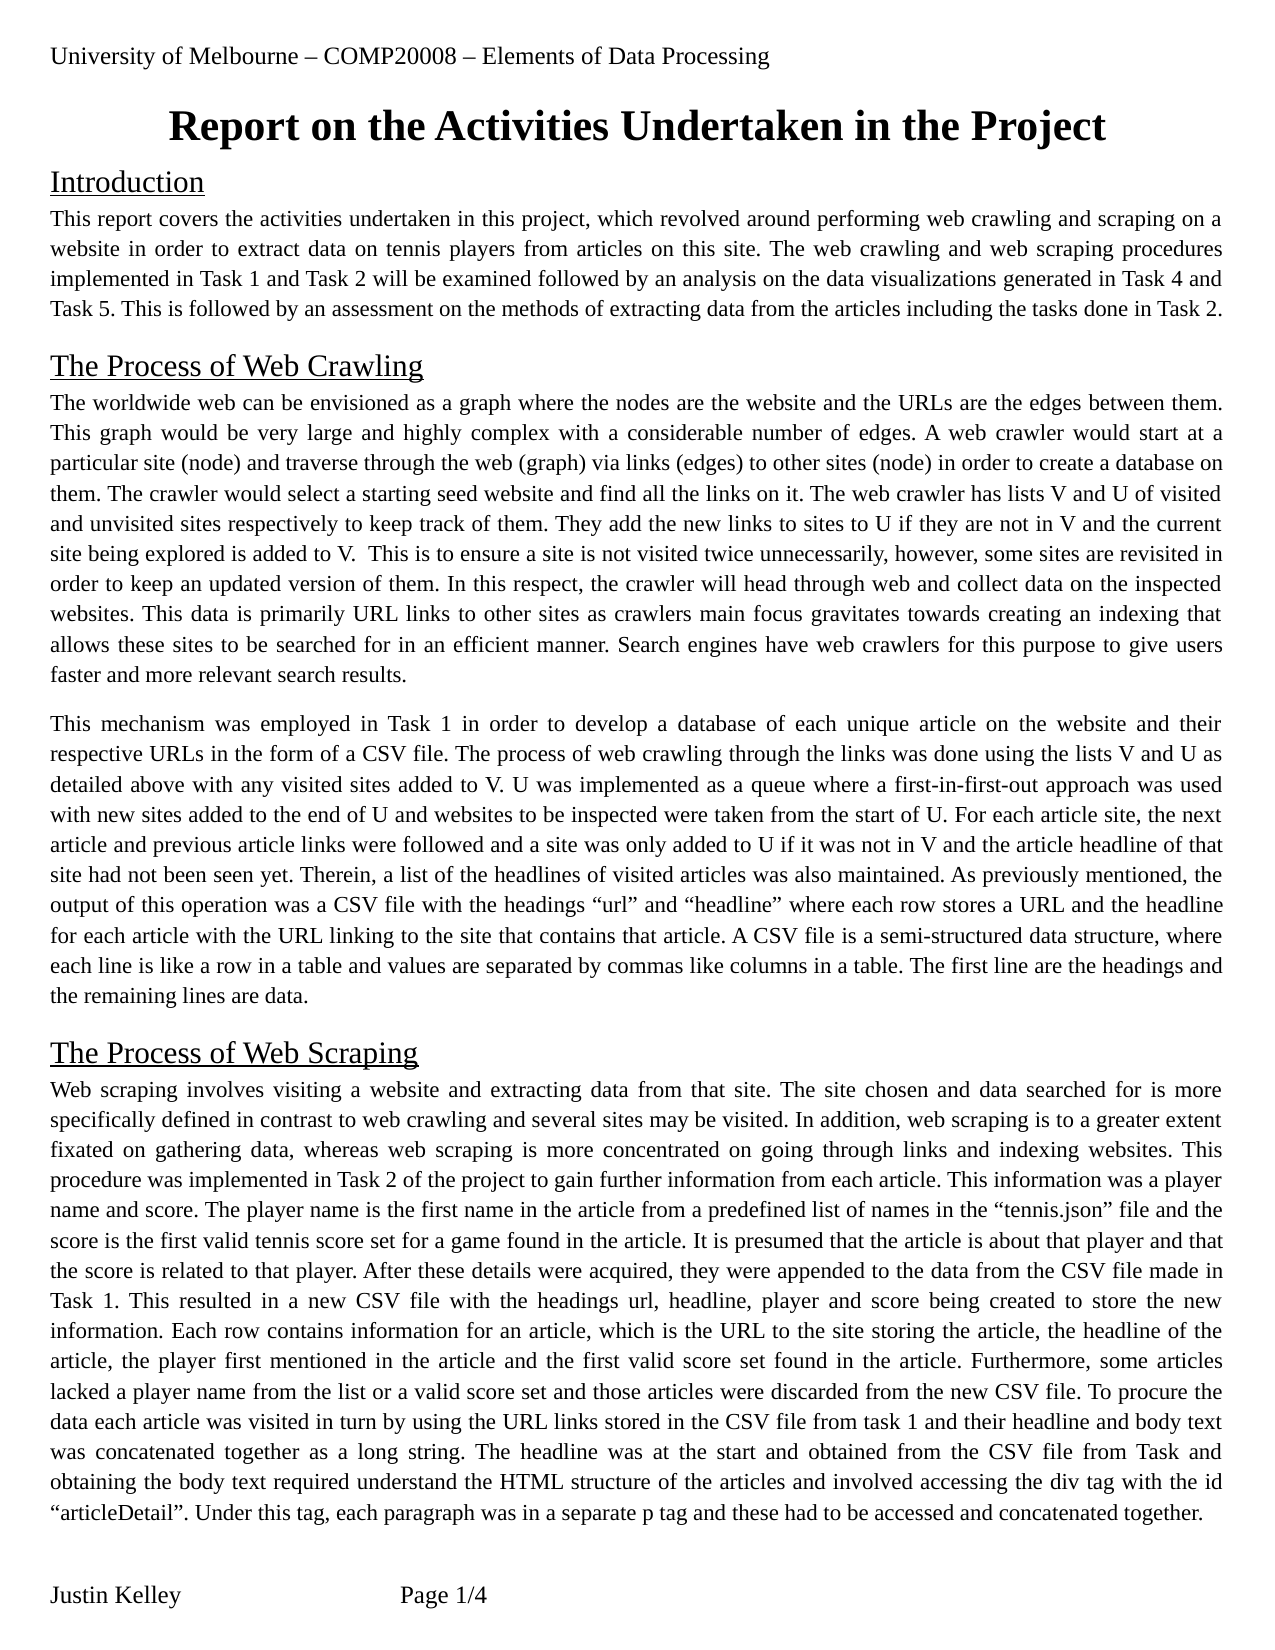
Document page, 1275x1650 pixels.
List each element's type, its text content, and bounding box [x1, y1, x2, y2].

text This mechanism was employed in Task 1 in order to develop a database of each unique article on the website and their respective URLs in the form of a CSV file. The process of web crawling through the links was done using the lists V and U as detailed above with any visited sites added to V. U was implemented as a queue where a first-in-first-out approach was used with new sites added to the end of U and websites to be inspected were taken from the start of U. For each article site, the next article and previous article links were followed and a site was only added to U if it was not in V and the article headline of that site had not been seen yet. Therein, a list of the headlines of visited articles was also maintained. As previously mentioned, the output of this operation was a CSV file with the headings “url” and “headline” where each row stores a URL and the headline for each article with the URL linking to the site that contains that article. A CSV file is a semi-structured data structure, where each line is like a row in a table and values are separated by commas like columns in a table. The first line are the headings and the remaining lines are data. [50, 710, 1225, 1008]
text This report covers the activities undertaken in this project, which revolved around performing web crawling and scraping on a website in order to extract data on tennis players from articles on this site. The web crawling and web scraping procedures implemented in Task 1 and Task 2 will be examined followed by an analysis on the data visualizations generated in Task 4 and Task 5. This is followed by an assessment on the methods of extracting data from the articles including the tasks done in Task 2. [50, 205, 1225, 322]
text Introduction [50, 164, 1225, 199]
text The Process of Web Scraping [50, 1034, 1225, 1070]
text Report on the Activities Undertaken in the Project [50, 99, 1225, 150]
text The worldwide web can be envisioned as a graph where the nodes are the website and the URLs are the edges between them. This graph would be very large and highly complex with a considerable number of edges. A web crawler would start at a particular site (node) and traverse through the web (graph) via links (edges) to other sites (node) in order to create a database on them. The crawler would select a starting seed website and find all the links on it. The web crawler has lists V and U of visited and unvisited sites respectively to keep track of them. They add the new links to sites to U if they are not in V and the current site being explored is added to V. This is to ensure a site is not visited twice unnecessarily, however, some sites are revisited in order to keep an updated version of them. In this respect, the crawler will head through web and collect data on the inspected websites. This data is primarily URL links to other sites as crawlers main focus gravitates towards creating an indexing that allows these sites to be searched for in an efficient manner. Search engines have web crawlers for this purpose to give users faster and more relevant search results. [50, 389, 1225, 687]
text Web scraping involves visiting a website and extracting data from that site. The site chosen and data searched for is more specifically defined in contrast to web crawling and several sites may be visited. In addition, web scraping is to a greater extent fixated on gathering data, whereas web scraping is more concentrated on going through links and indexing websites. This procedure was implemented in Task 2 of the project to gain further information from each article. This information was a player name and score. The player name is the first name in the article from a predefined list of names in the “tennis.json” file and the score is the first valid tennis score set for a game found in the article. It is presumed that the article is about that player and that the score is related to that player. After these details were acquired, they were appended to the data from the CSV file made in Task 1. This resulted in a new CSV file with the headings url, headline, player and score being created to store the new information. Each row contains information for an article, which is the URL to the site storing the article, the headline of the article, the player first mentioned in the article and the first valid score set found in the article. Furthermore, some articles lacked a player name from the list or a valid score set and those articles were discarded from the new CSV file. To procure the data each article was visited in turn by using the URL links stored in the CSV file from task 1 and their headline and body text was concatenated together as a long string. The headline was at the start and obtained from the CSV file from Task and obtaining the body text required understand the HTML structure of the articles and involved accessing the div tag with the id “articleDetail”. Under this tag, each paragraph was in a separate p tag and these had to be accessed and concatenated together. [50, 1076, 1225, 1525]
text The Process of Web Crawling [50, 348, 1225, 384]
